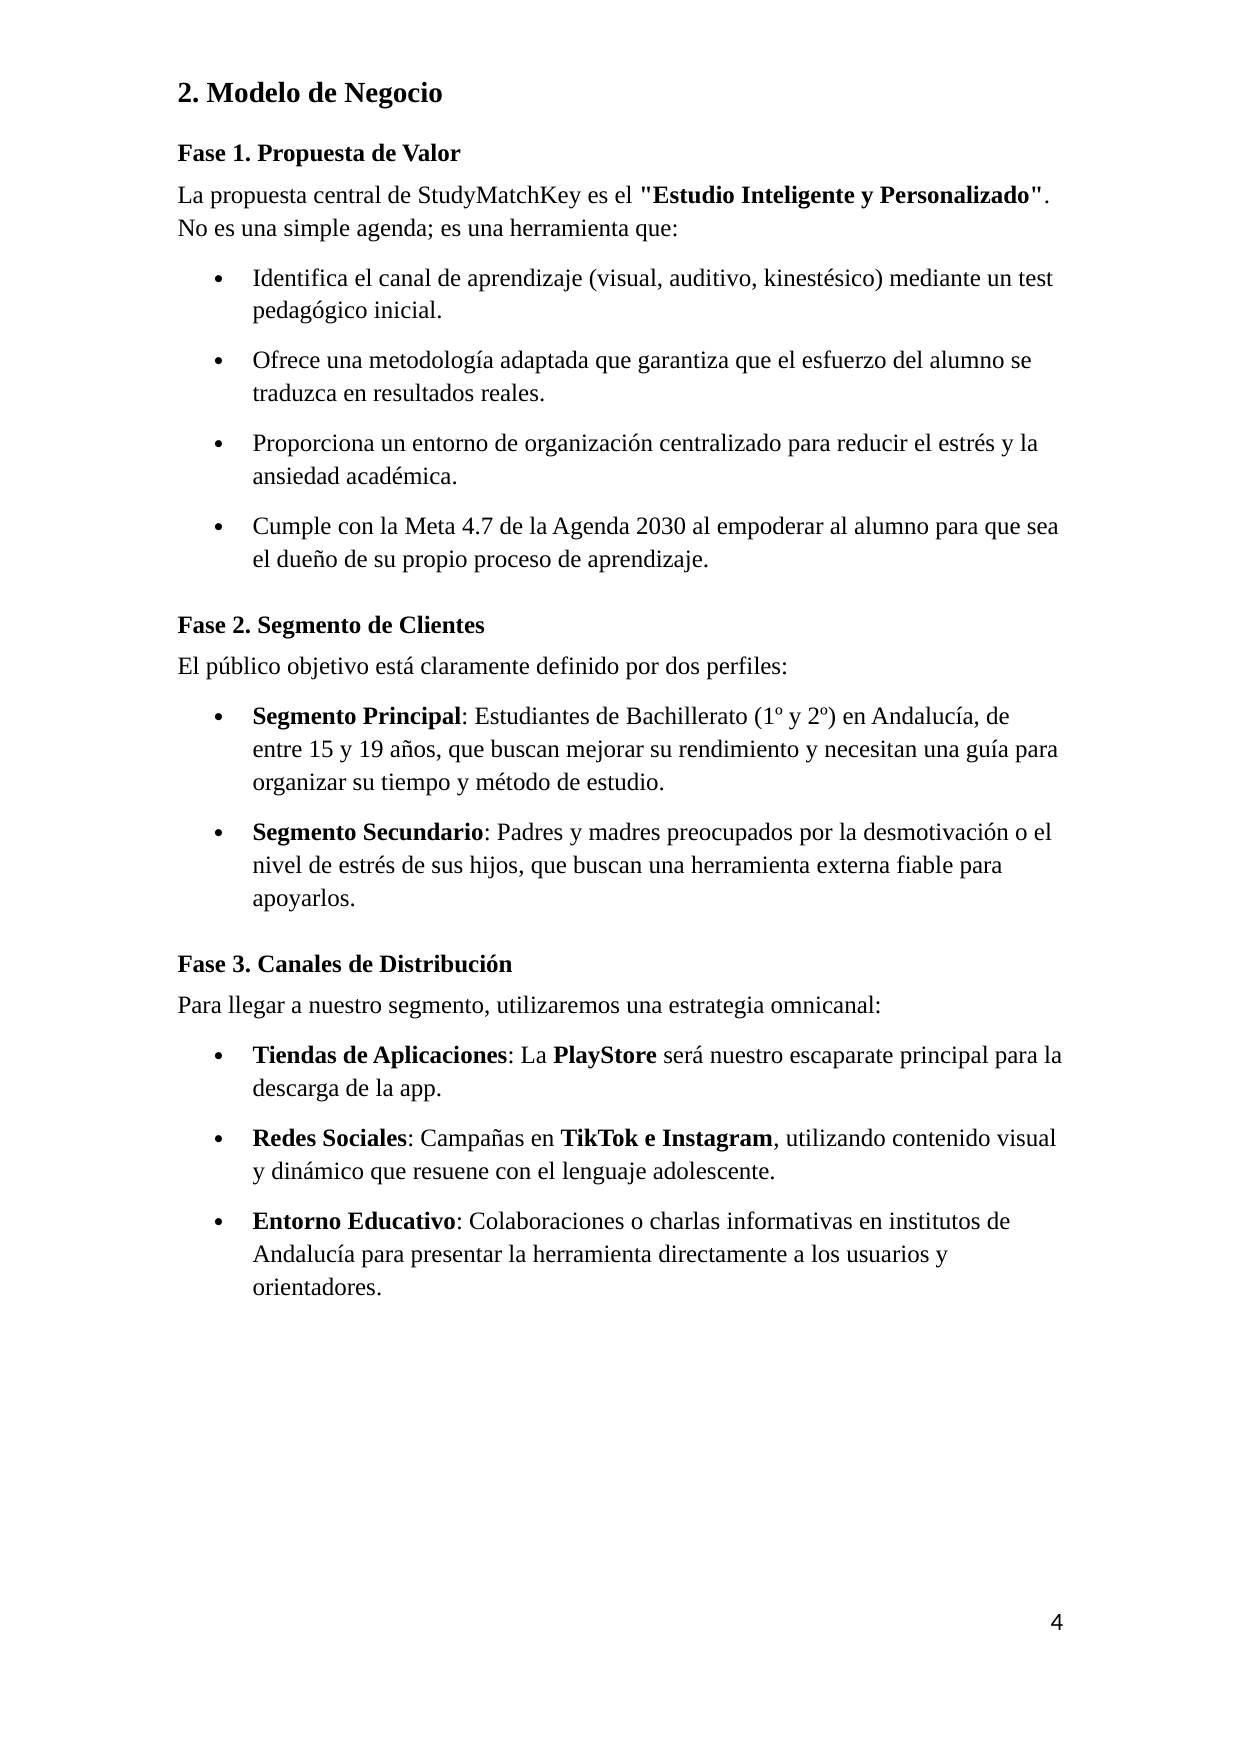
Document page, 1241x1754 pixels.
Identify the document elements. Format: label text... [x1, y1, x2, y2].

subtitle Fase 2. Segmento de Clientes [177, 610, 1063, 639]
subtitle Fase 3. Canales de Distribución [177, 949, 1063, 978]
text La propuesta central de StudyMatchKey es el "Estudio Inteligente y Personalizado". No es una simple agenda; es una herramienta que: [177, 180, 1063, 242]
subtitle 2. Modelo de Negocio [177, 75, 1063, 108]
text El público objetivo está claramente definido por dos perfiles: [177, 651, 1063, 680]
text Para llegar a nuestro segmento, utilizaremos una estrategia omnicanal: [177, 991, 1063, 1019]
list Identifica el canal de aprendizaje (visual, auditivo, kinestésico) mediante un test pedagógico inicial. [215, 263, 1063, 324]
list Cumple con la Meta 4.7 de la Agenda 2030 al empoderar al alumno para que sea el dueño de su propio proceso de aprendizaje. [215, 511, 1063, 572]
subtitle Fase 1. Propuesta de Valor [177, 138, 1063, 167]
list Tiendas de Aplicaciones: La PlayStore será nuestro escaparate principal para la descarga de la app. [215, 1040, 1063, 1102]
list Ofrece una metodología adaptada que garantiza que el esfuerzo del alumno se traduzca en resultados reales. [215, 345, 1063, 407]
list Segmento Principal: Estudiantes de Bachillerato (1º y 2º) en Andalucía, de entre 15 y 19 años, que buscan mejorar su rendimiento y necesitan una guía para organizar su tiempo y método de estudio. [215, 701, 1063, 796]
list Redes Sociales: Campañas en TikTok e Instagram, utilizando contenido visual y dinámico que resuene con el lenguaje adolescente. [215, 1123, 1063, 1185]
list Segmento Secundario: Padres y madres preocupados por la desmotivación o el nivel de estrés de sus hijos, que buscan una herramienta externa fiable para apoyarlos. [215, 817, 1063, 912]
list Entorno Educativo: Colaboraciones o charlas informativas en institutos de Andalucía para presentar la herramienta directamente a los usuarios y orientadores. [215, 1206, 1063, 1301]
list Proporciona un entorno de organización centralizado para reducir el estrés y la ansiedad académica. [215, 428, 1063, 490]
